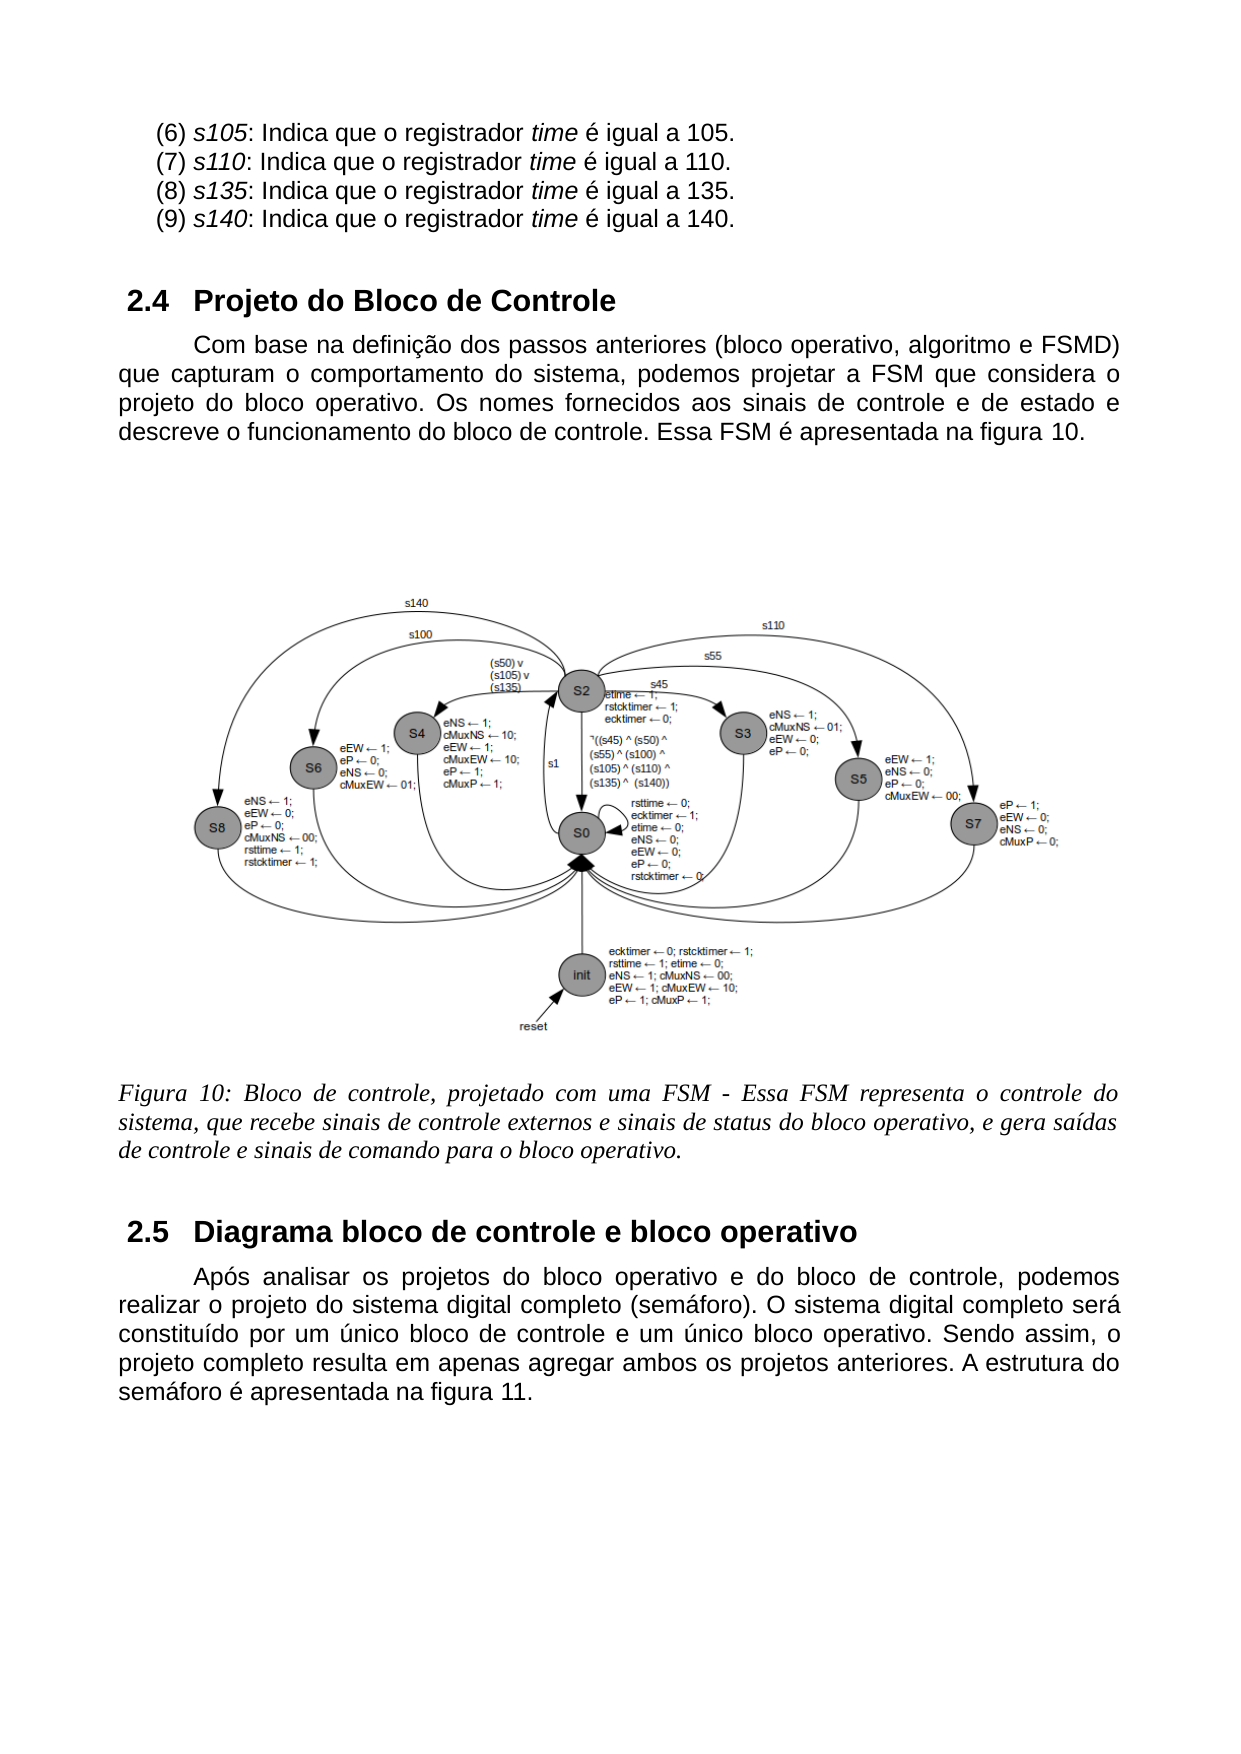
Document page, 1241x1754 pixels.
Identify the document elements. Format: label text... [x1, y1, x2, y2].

text Figura 2.10: Bloco de controle, projetado com uma FSM - Essa FSM representa o controle do sistema, que recebe sinais de controle externos e sinais de status do bloco operativo, e gera saídas de controle e sinais de comando para o bloco operativo. [118, 1078, 1122, 1164]
list s135: Indica que o registrador time é igual a 135. [156, 176, 1122, 204]
text Com base na definição dos passos anteriores (bloco operativo, algoritmo e FSMD) que capturam o comportamento do sistema, podemos projetar a FSM que considera o projeto do bloco operativo. Os nomes fornecidos aos sinais de controle e de estado e descreve o funcionamento do bloco de controle. Essa FSM é apresentada na figura 2.10. [118, 331, 1122, 446]
picture [83, 474, 1157, 1078]
text Após analisar os projetos do bloco operativo e do bloco de controle, podemos realizar o projeto do sistema digital completo (semáforo). O sistema digital completo será constituído por um único bloco de controle e um único bloco operativo. Sendo assim, o projeto completo resulta em apenas agregar ambos os projetos anteriores. A estrutura do semáforo é apresentada na figura 2.11. [118, 1261, 1122, 1405]
list s105: Indica que o registrador time é igual a 105. [156, 118, 1122, 147]
list s140: Indica que o registrador time é igual a 140. [156, 204, 1122, 233]
list s110: Indica que o registrador time é igual a 110. [156, 147, 1122, 176]
subtitle Projeto do Bloco de Controle [118, 283, 1122, 318]
subtitle Diagrama bloco de controle e bloco operativo [118, 1214, 1122, 1249]
